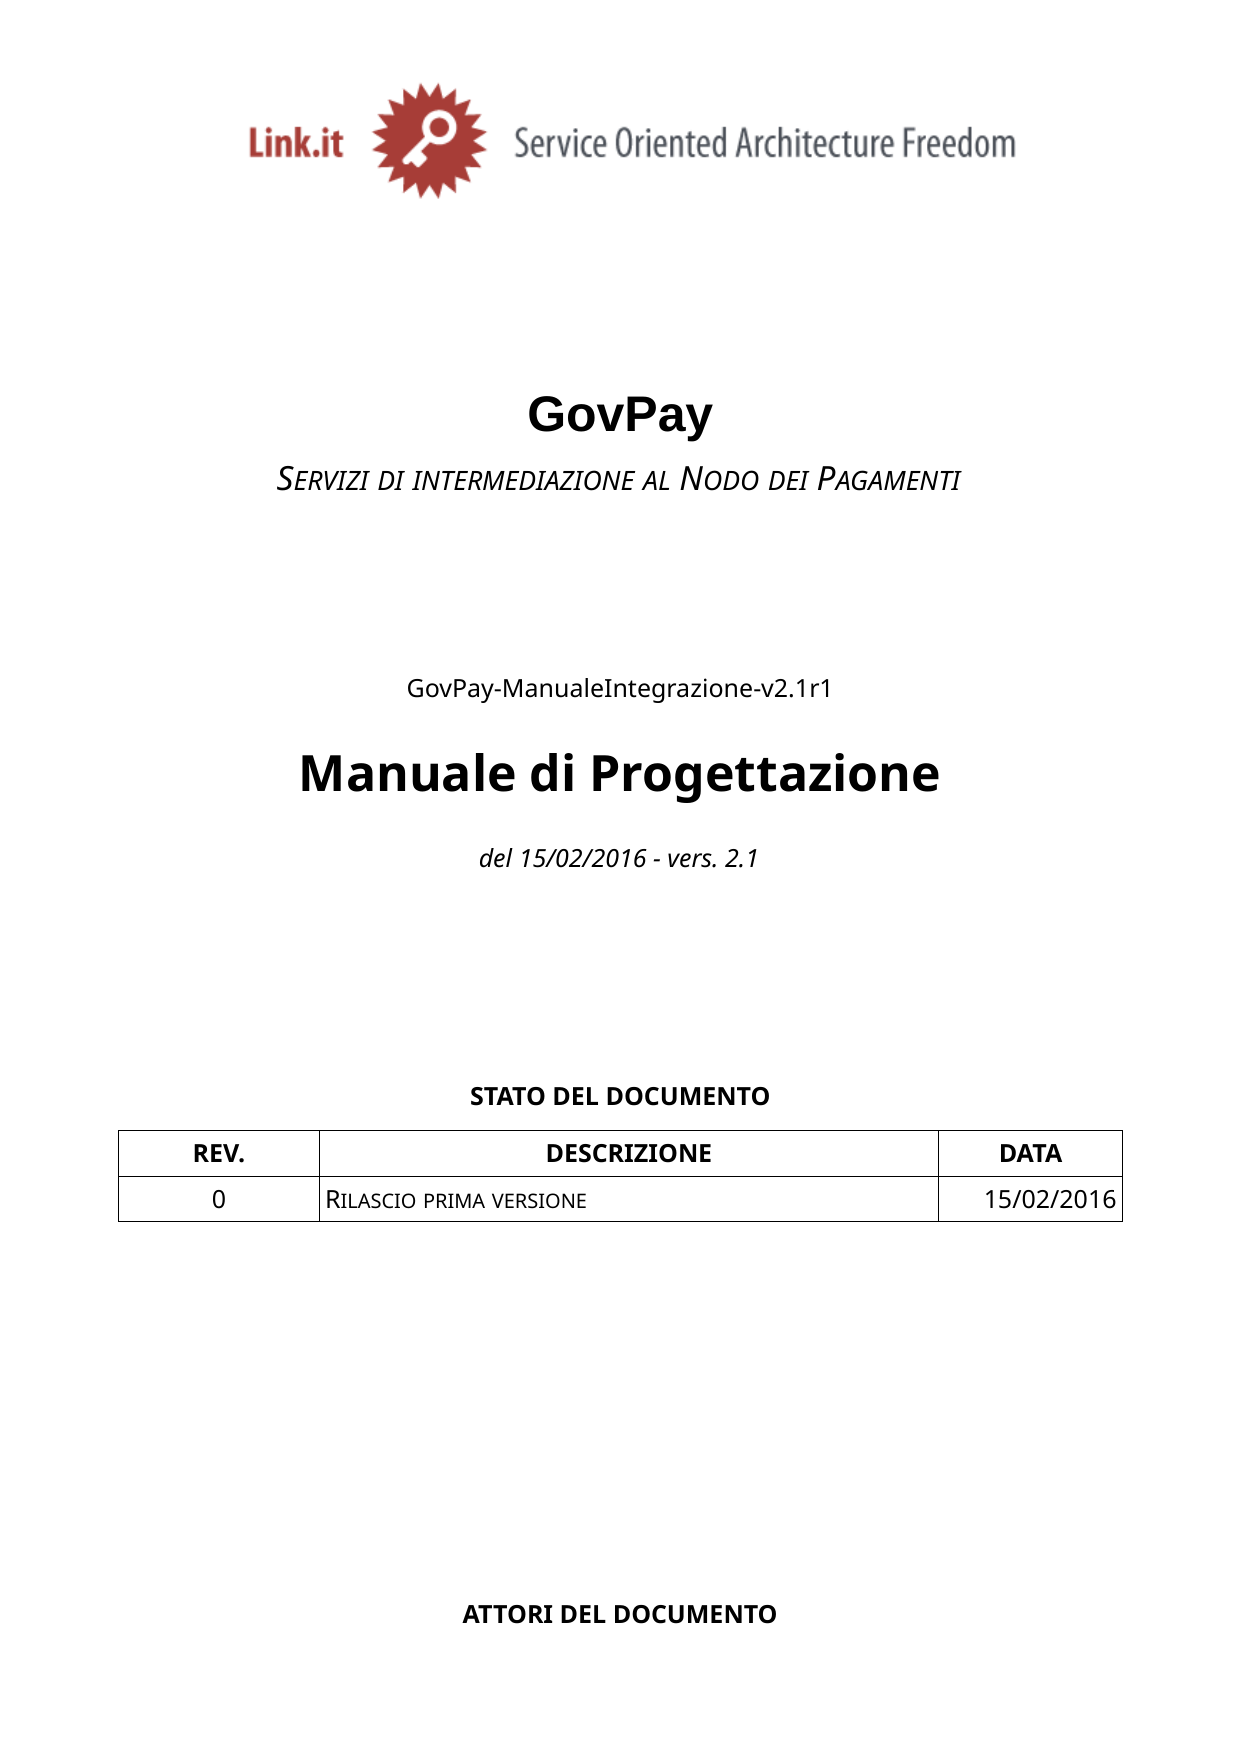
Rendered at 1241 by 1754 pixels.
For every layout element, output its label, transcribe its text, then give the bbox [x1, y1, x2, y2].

text Manuale di Progettazione [118, 738, 1122, 807]
text GovPay-ManualeIntegrazione-v2.1r1 [118, 670, 1122, 704]
table_header DESCRIZIONE [320, 1131, 938, 1176]
table_cell 15/02/2016 [939, 1177, 1122, 1221]
table_header DATA [939, 1131, 1122, 1176]
text Servizi di intermediazione al Nodo dei Pagamenti [118, 454, 1122, 500]
table_cell 0 [119, 1177, 319, 1221]
picture [118, 75, 1123, 209]
table_cell Rilascio prima versione [320, 1177, 938, 1221]
text ATTORI DEL DOCUMENTO [118, 1596, 1122, 1630]
subtitle GovPay [118, 384, 1122, 442]
text STATO DEL DOCUMENTO [118, 1079, 1122, 1113]
table_header REV. [119, 1131, 319, 1176]
text del 15/02/2016 - vers. 2.1 [118, 841, 1122, 875]
